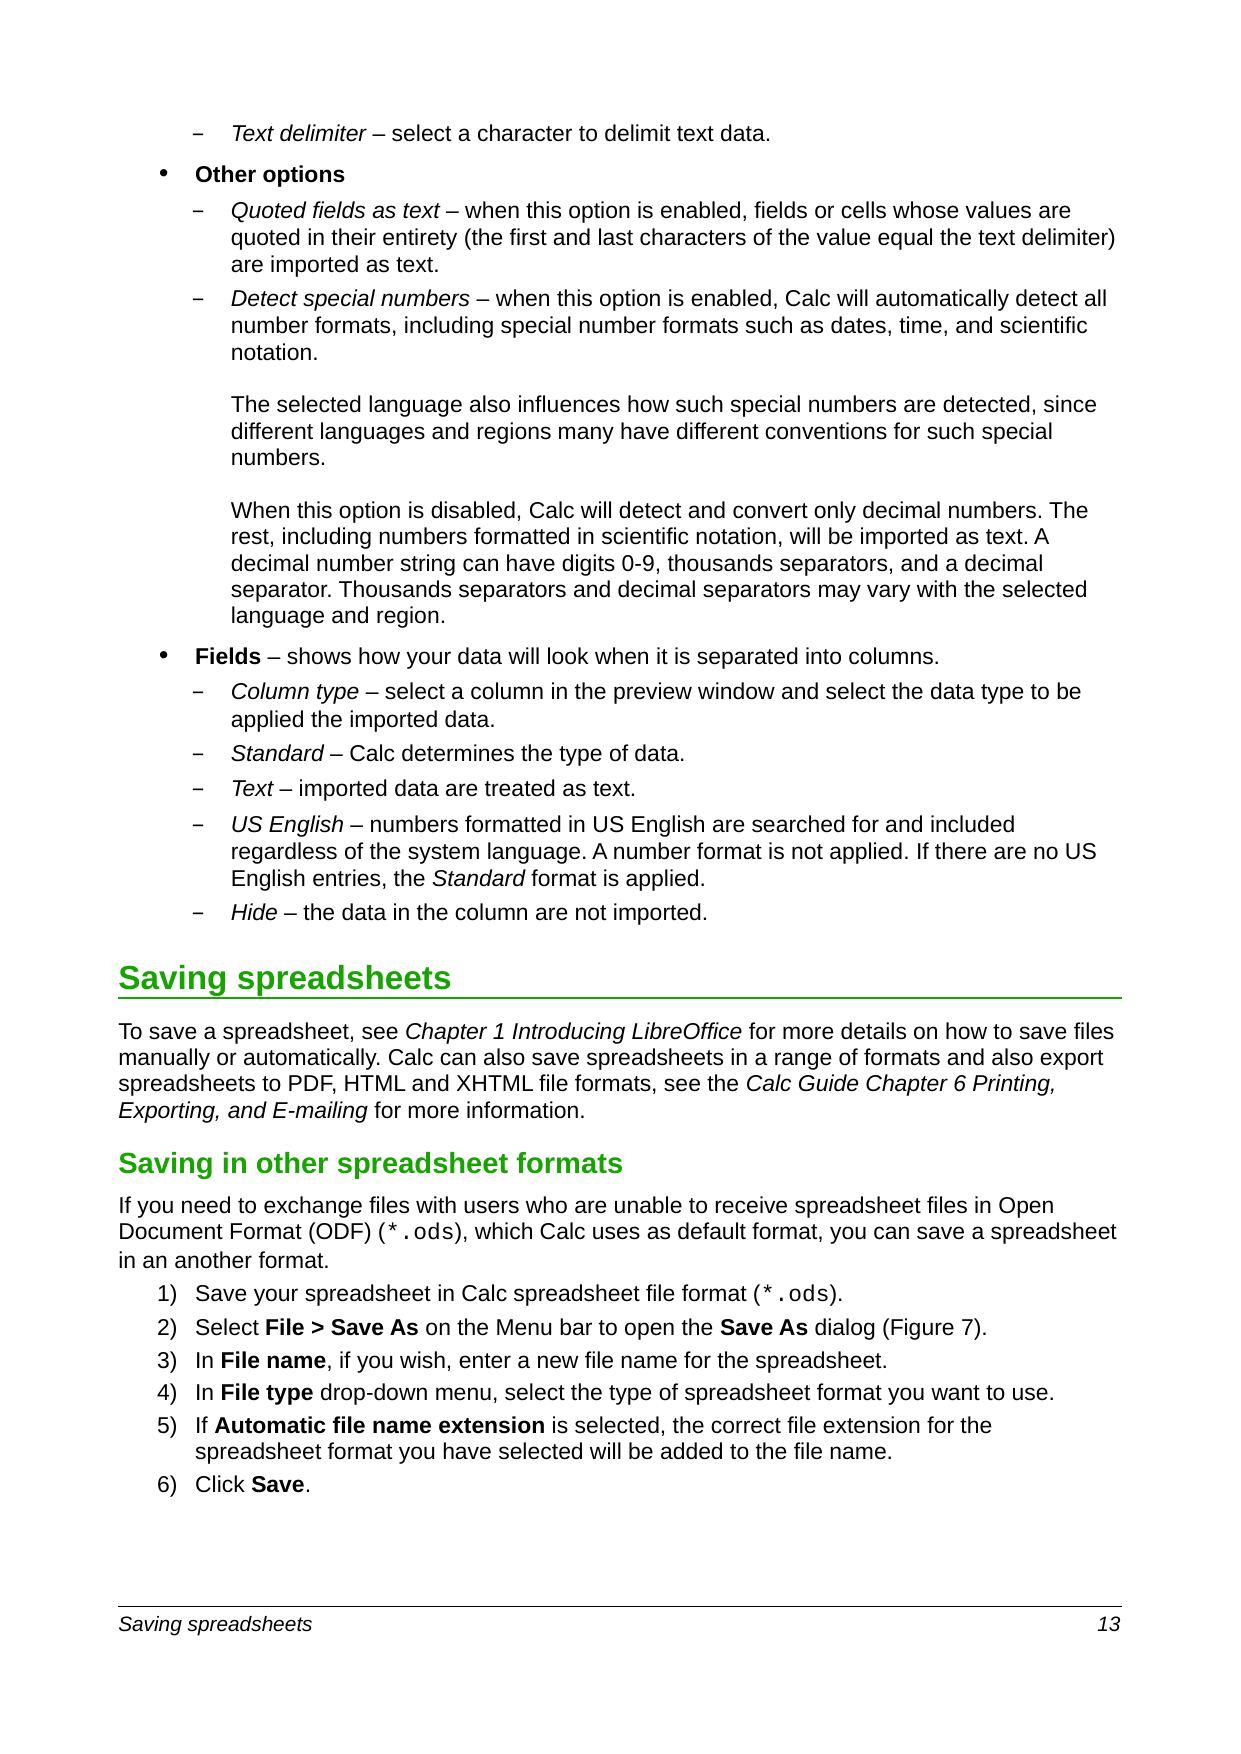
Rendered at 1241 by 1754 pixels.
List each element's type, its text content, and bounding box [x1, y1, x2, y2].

list Click Save. [177, 1471, 1122, 1497]
list Standard – Calc determines the type of data. [192, 738, 1122, 767]
list Other options [156, 160, 1122, 189]
subtitle Saving in other spreadsheet formats [118, 1146, 1122, 1179]
list Text delimiter – select a character to delimit text data. [192, 118, 1122, 147]
list Hide – the data in the column are not imported. [192, 897, 1122, 926]
text To save a spreadsheet, see Chapter 1 Introducing LibreOffice for more details on how to save files manually or automatically. Calc can also save spreadsheets in a range of formats and also export spreadsheets to PDF, HTML and XHTML file formats, see the Calc Guide Chapter 6 Printing, Exporting, and E-mailing for more information. [118, 1018, 1122, 1123]
subtitle Saving spreadsheets [118, 958, 1122, 997]
list In File type drop-down menu, select the type of spreadsheet format you want to use. [177, 1379, 1122, 1406]
list Column type – select a column in the preview window and select the data type to be applied the imported data. [192, 676, 1122, 732]
list Save your spreadsheet in Calc spreadsheet file format (*.ods). [177, 1279, 1122, 1308]
list Quoted fields as text – when this option is enabled, fields or cells whose values are quoted in their entirety (the first and last characters of the value equal the text delimiter) are imported as text. [192, 195, 1122, 277]
list If you need to exchange files with users who are unable to receive spreadsheet files in Open Document Format (ODF) (*.ods), which Calc uses as default format, you can save a spreadsheet in an another format. [118, 1192, 1122, 1273]
list Fields – shows how your data will look when it is separated into columns. [156, 641, 1122, 670]
list Text – imported data are treated as text. [192, 774, 1122, 803]
list If Automatic file name extension is selected, the correct file extension for the spreadsheet format you have selected will be added to the file name. [177, 1412, 1122, 1464]
list US English – numbers formatted in US English are searched for and included regardless of the system language. A number format is not applied. If there are no US English entries, the Standard format is applied. [192, 809, 1122, 891]
list In File name, if you wish, enter a new file name for the spreadsheet. [177, 1347, 1122, 1373]
list Detect special numbers – when this option is enabled, Calc will automatically detect all number formats, including special number formats such as dates, time, and scientific notation. The selected language also influences how such special numbers are detected, since different languages and regions many have different conventions for such special numbers. When this option is disabled, Calc will detect and convert only decimal numbers. The rest, including numbers formatted in scientific notation, will be imported as text. A decimal number string can have digits 0-9, thousands separators, and a decimal separator. Thousands separators and decimal separators may vary with the selected language and region. [192, 283, 1122, 629]
list Select File > Save As on the Menu bar to open the Save As dialog (Figure 7). [177, 1314, 1122, 1340]
